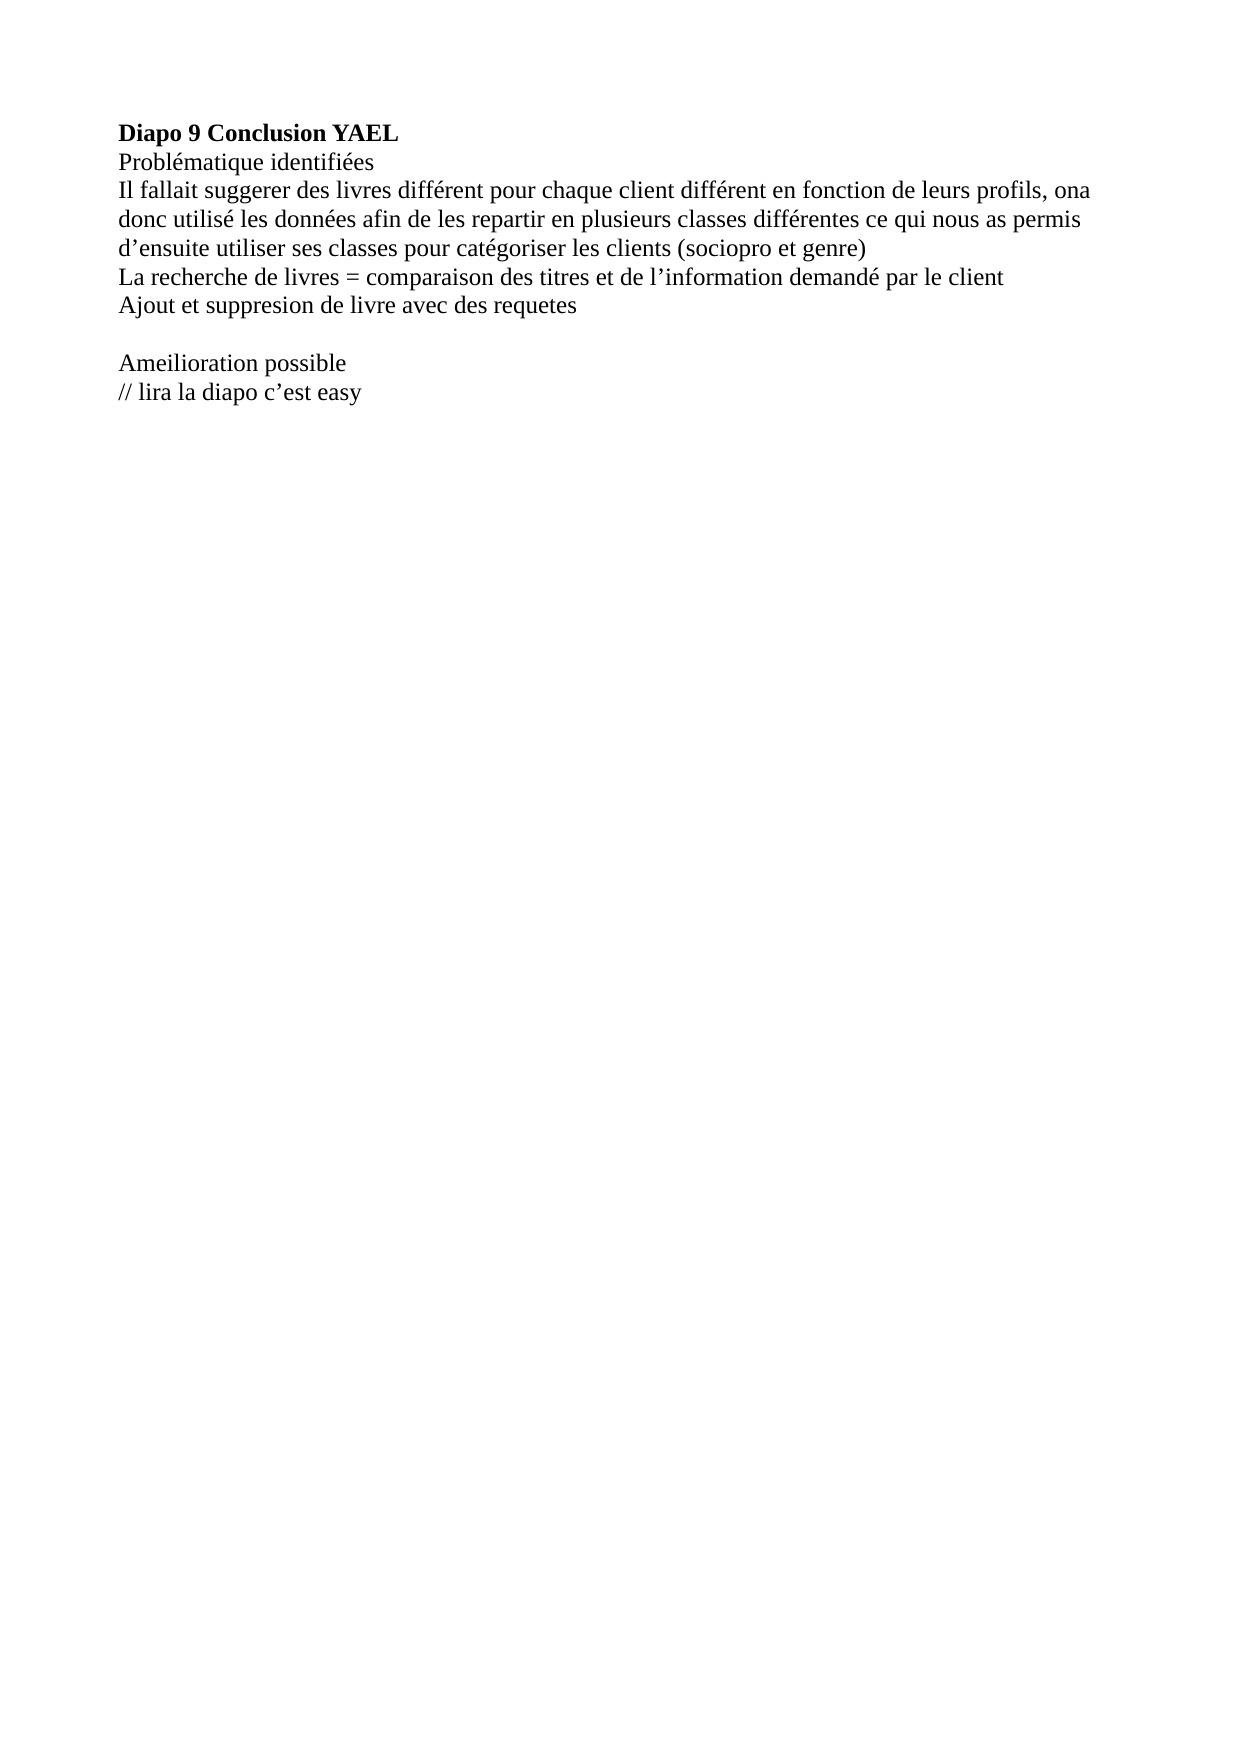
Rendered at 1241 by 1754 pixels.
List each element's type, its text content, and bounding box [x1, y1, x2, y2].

text Il fallait suggerer des livres différent pour chaque client différent en fonction de leurs profils, ona donc utilisé les données afin de les repartir en plusieurs classes différentes ce qui nous as permis d’ensuite utiliser ses classes pour catégoriser les clients (sociopro et genre) [118, 176, 1122, 262]
text Diapo 9 Conclusion YAEL [118, 118, 1122, 147]
text La recherche de livres = comparaison des titres et de l’information demandé par le client [118, 262, 1122, 291]
text Ameilioration possible [118, 348, 1122, 377]
text Problématique identifiées [118, 147, 1122, 176]
text Ajout et suppresion de livre avec des requetes [118, 291, 1122, 319]
text // lira la diapo c’est easy [118, 377, 1122, 406]
